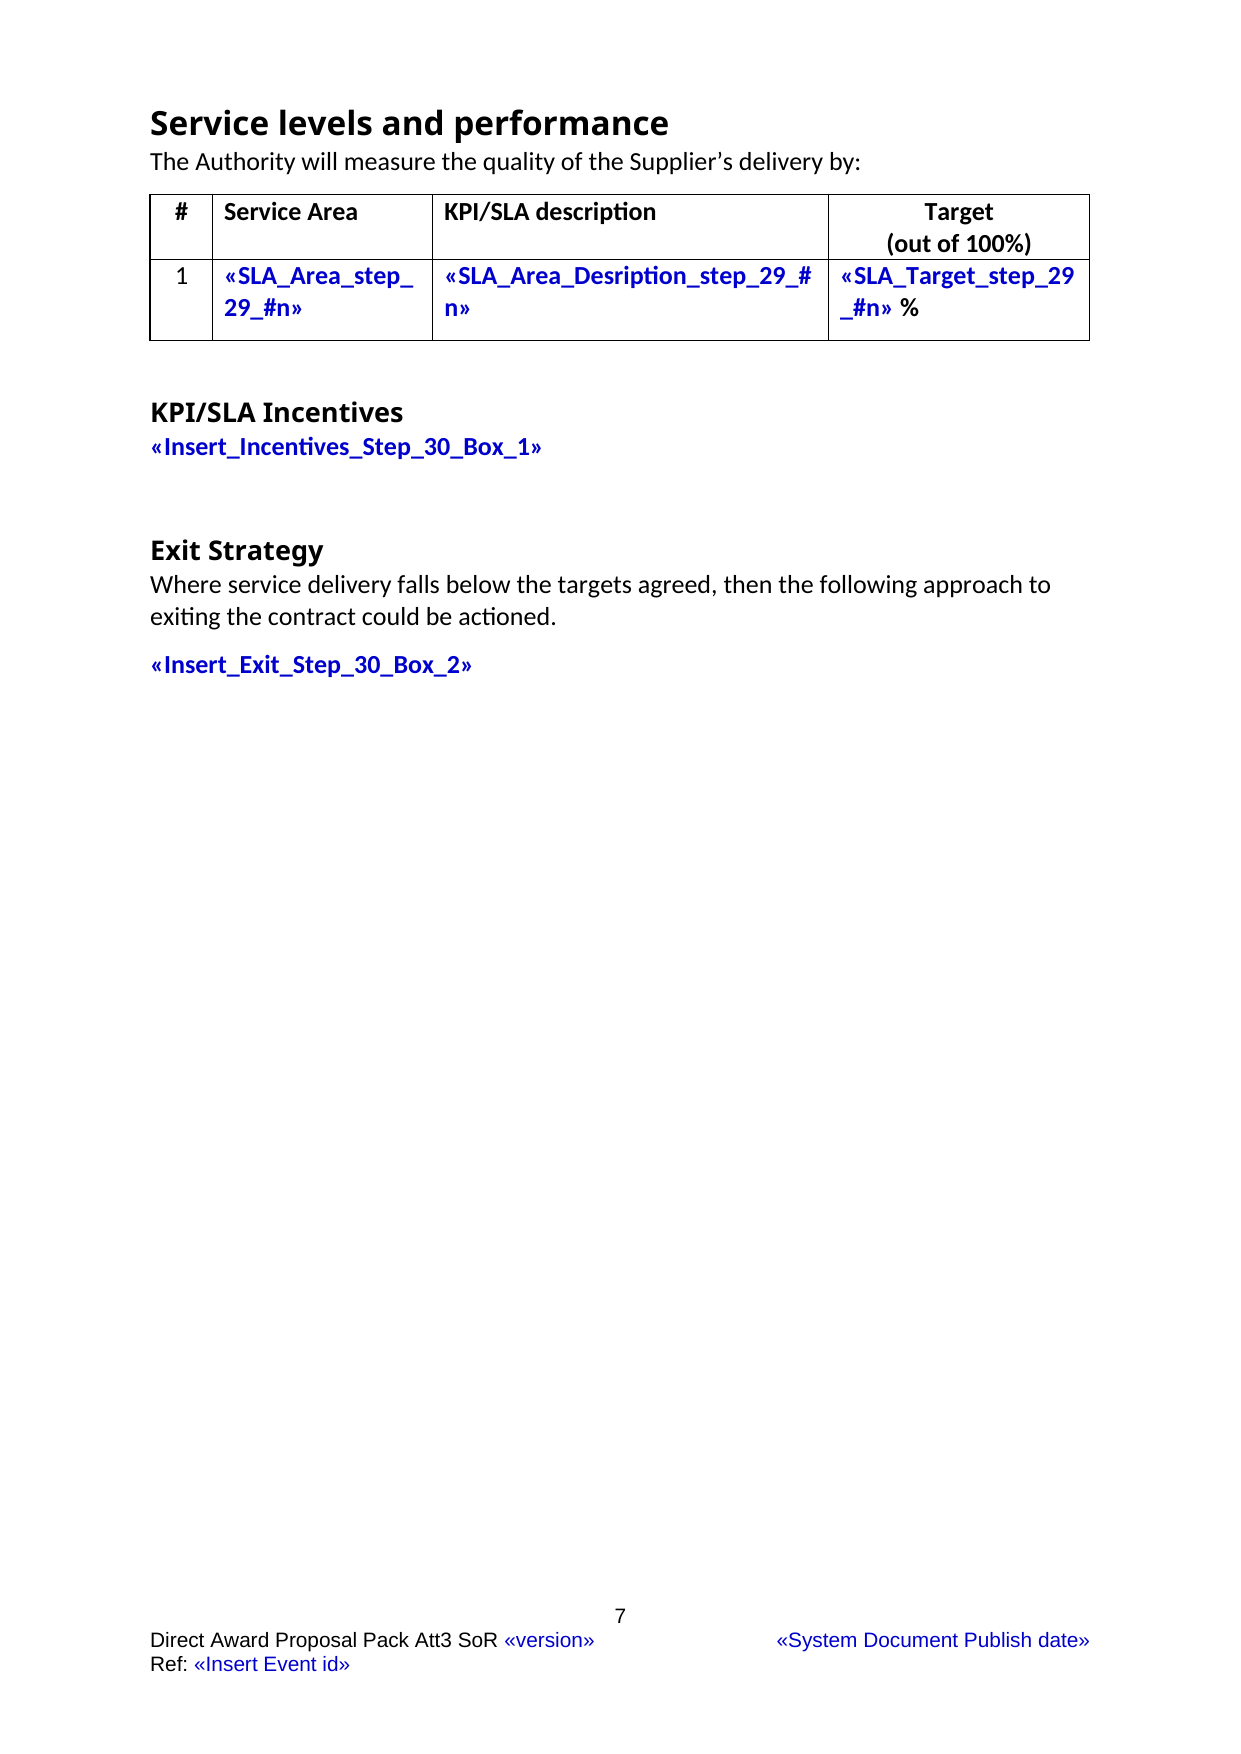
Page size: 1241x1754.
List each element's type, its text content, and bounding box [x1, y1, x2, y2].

text The Authority will measure the quality of the Supplier’s delivery by: [150, 145, 1090, 177]
text «Insert_Incentives_Step_30_Box_1» [150, 430, 1090, 462]
subtitle Exit Strategy [150, 531, 1090, 568]
table_cell «SLA_Target_step_29_#n» % [829, 260, 1089, 340]
table_header # [151, 195, 212, 258]
table_header Target (out of 100%) [829, 195, 1089, 258]
table_cell «SLA_Area_step_29_#n» [213, 260, 432, 340]
table_cell «SLA_Area_Desription_step_29_#n» [433, 260, 828, 340]
subtitle KPI/SLA Incentives [150, 393, 1090, 430]
table_header KPI/SLA description [433, 195, 828, 258]
table_header Service Area [213, 195, 432, 258]
text Where service delivery falls below the targets agreed, then the following approach to exiting the contract could be actioned. [150, 568, 1090, 632]
table_cell 1 [151, 260, 212, 340]
subtitle Service levels and performance [150, 100, 1090, 145]
text «Insert_Exit_Step_30_Box_2» [150, 648, 1090, 680]
